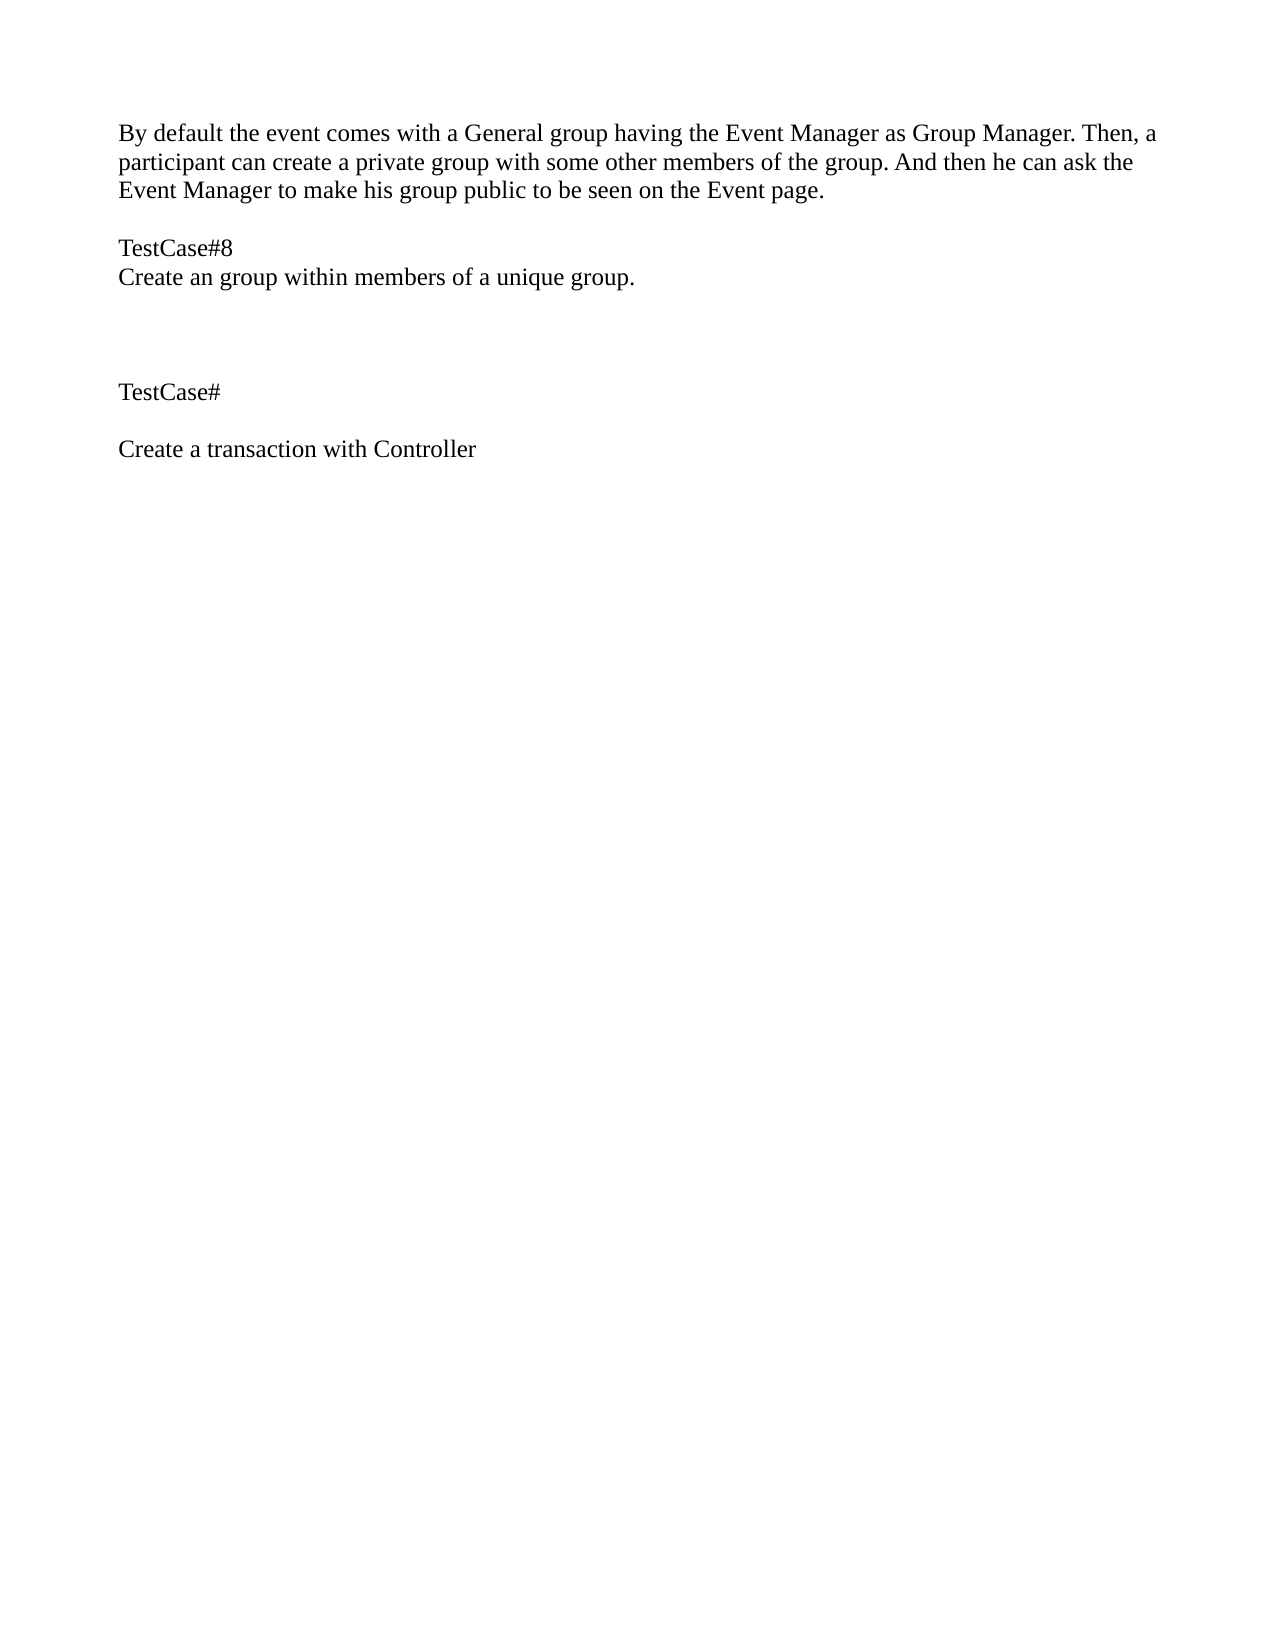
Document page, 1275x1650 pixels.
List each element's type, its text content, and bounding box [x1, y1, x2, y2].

text TestCase# [118, 377, 1157, 406]
text TestCase#8 [118, 233, 1157, 262]
text Create an group within members of a unique group. [118, 262, 1157, 291]
text Create a transaction with Controller [118, 434, 1157, 463]
text By default the event comes with a General group having the Event Manager as Group Manager. Then, a participant can create a private group with some other members of the group. And then he can ask the Event Manager to make his group public to be seen on the Event page. [118, 118, 1157, 204]
